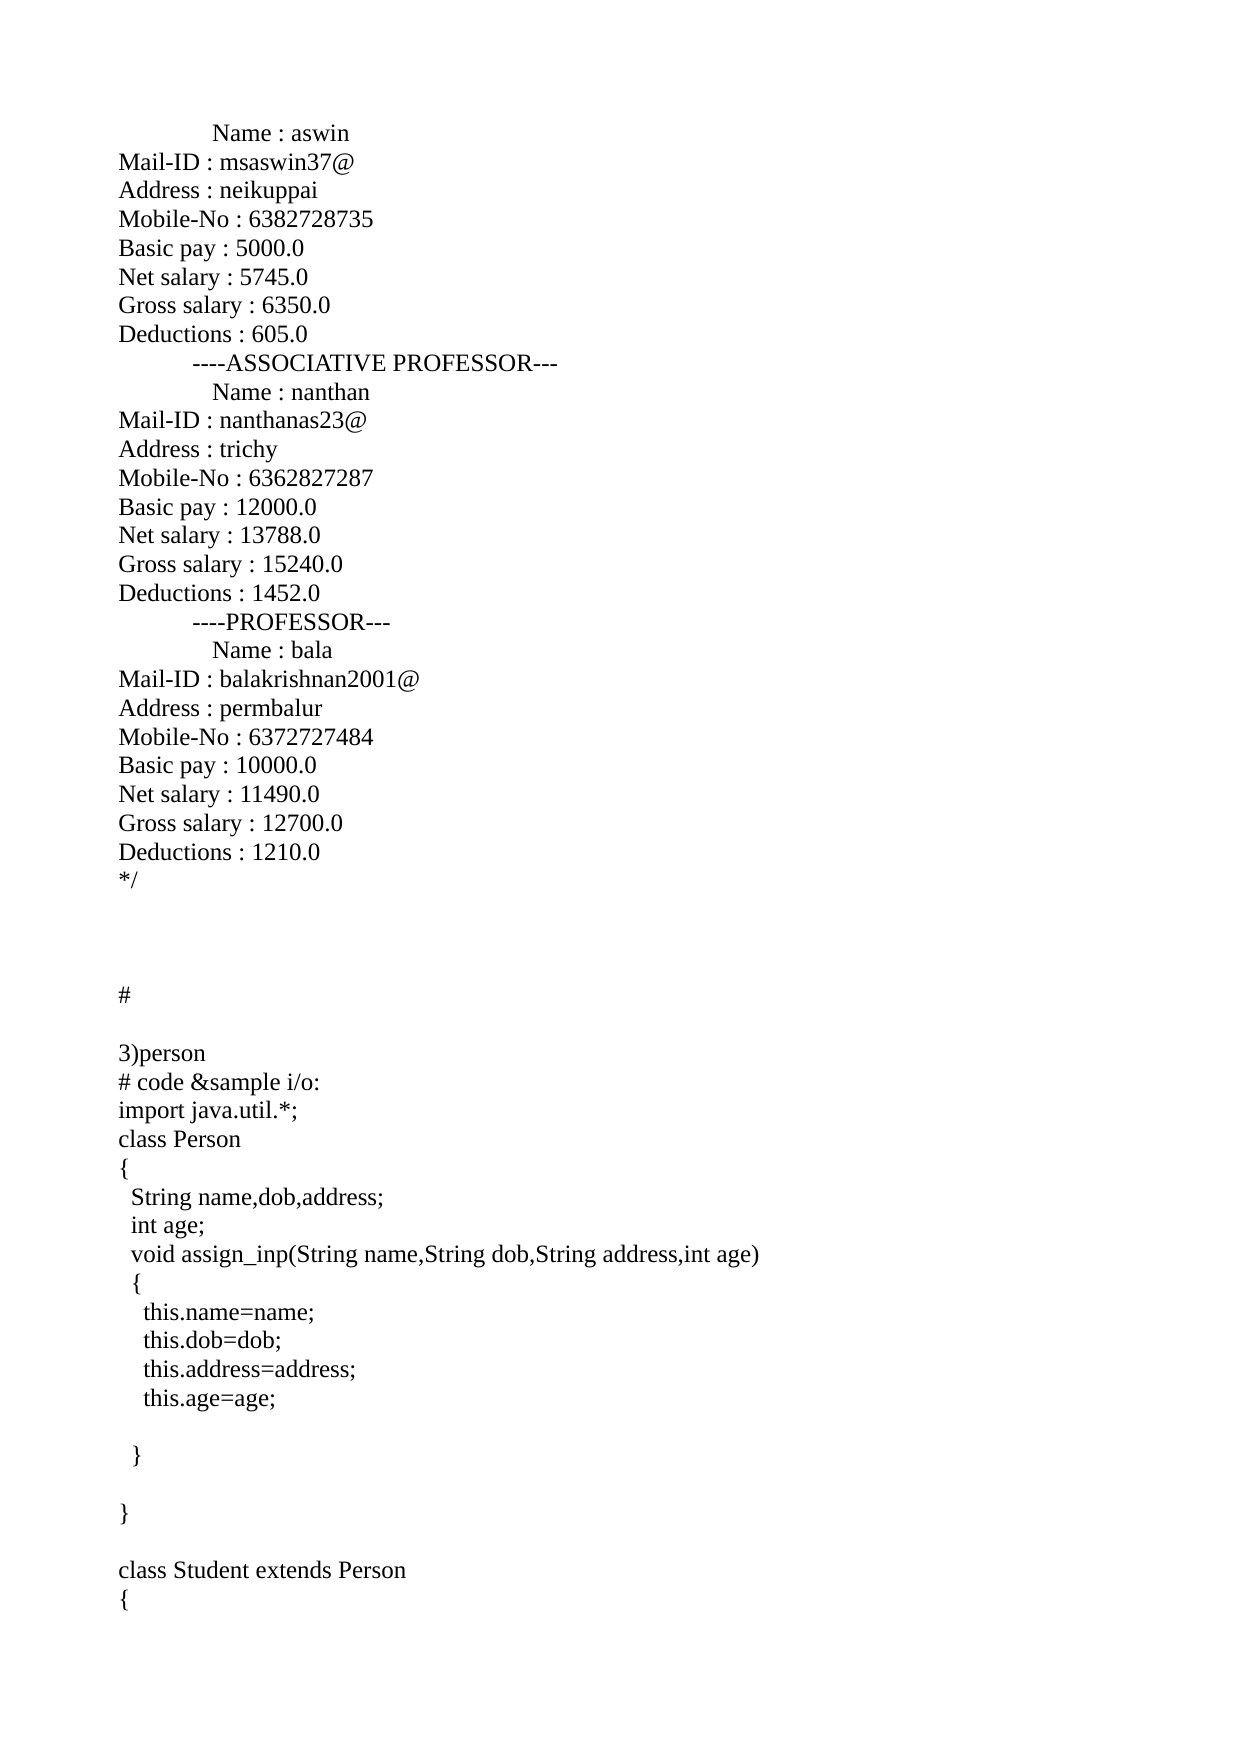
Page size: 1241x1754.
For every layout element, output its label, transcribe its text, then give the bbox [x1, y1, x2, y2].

text Mail-ID : balakrishnan2001@ [118, 664, 1122, 693]
text Mobile-No : 6382728735 [118, 204, 1122, 233]
text Mobile-No : 6362827287 [118, 463, 1122, 492]
text Name : aswin [118, 118, 1122, 147]
text class Student extends Person [118, 1556, 1122, 1584]
text { [118, 1584, 1122, 1613]
text int age; [118, 1211, 1122, 1239]
text ----PROFESSOR--- [118, 607, 1122, 636]
text class Person [118, 1124, 1122, 1153]
text { [118, 1268, 1122, 1297]
text this.address=address; [118, 1354, 1122, 1383]
text { [118, 1153, 1122, 1182]
text String name,dob,address; [118, 1182, 1122, 1211]
text Mail-ID : msaswin37@ [118, 147, 1122, 176]
text Name : nanthan [118, 377, 1122, 406]
text 3)person [118, 1038, 1122, 1067]
text Mobile-No : 6372727484 [118, 722, 1122, 751]
text Address : neikuppai [118, 176, 1122, 204]
text this.dob=dob; [118, 1326, 1122, 1354]
text Name : bala [118, 636, 1122, 664]
text Net salary : 13788.0 [118, 521, 1122, 549]
text Gross salary : 6350.0 [118, 291, 1122, 319]
text Basic pay : 10000.0 [118, 751, 1122, 779]
text Address : permbalur [118, 693, 1122, 722]
text Deductions : 1452.0 [118, 578, 1122, 607]
text Deductions : 1210.0 [118, 837, 1122, 866]
text Net salary : 11490.0 [118, 779, 1122, 808]
text } [118, 1498, 1122, 1527]
text Address : trichy [118, 434, 1122, 463]
text # code &sample i/o: [118, 1067, 1122, 1096]
text Basic pay : 5000.0 [118, 233, 1122, 262]
text */ [118, 866, 1122, 894]
text import java.util.*; [118, 1096, 1122, 1124]
text this.age=age; [118, 1383, 1122, 1412]
text Basic pay : 12000.0 [118, 492, 1122, 521]
text Gross salary : 15240.0 [118, 549, 1122, 578]
text } [118, 1441, 1122, 1469]
text Deductions : 605.0 [118, 319, 1122, 348]
text # [118, 981, 1122, 1009]
text this.name=name; [118, 1297, 1122, 1326]
text Net salary : 5745.0 [118, 262, 1122, 291]
text Mail-ID : nanthanas23@ [118, 406, 1122, 434]
text void assign_inp(String name,String dob,String address,int age) [118, 1239, 1122, 1268]
text ----ASSOCIATIVE PROFESSOR--- [118, 348, 1122, 377]
text Gross salary : 12700.0 [118, 808, 1122, 837]
